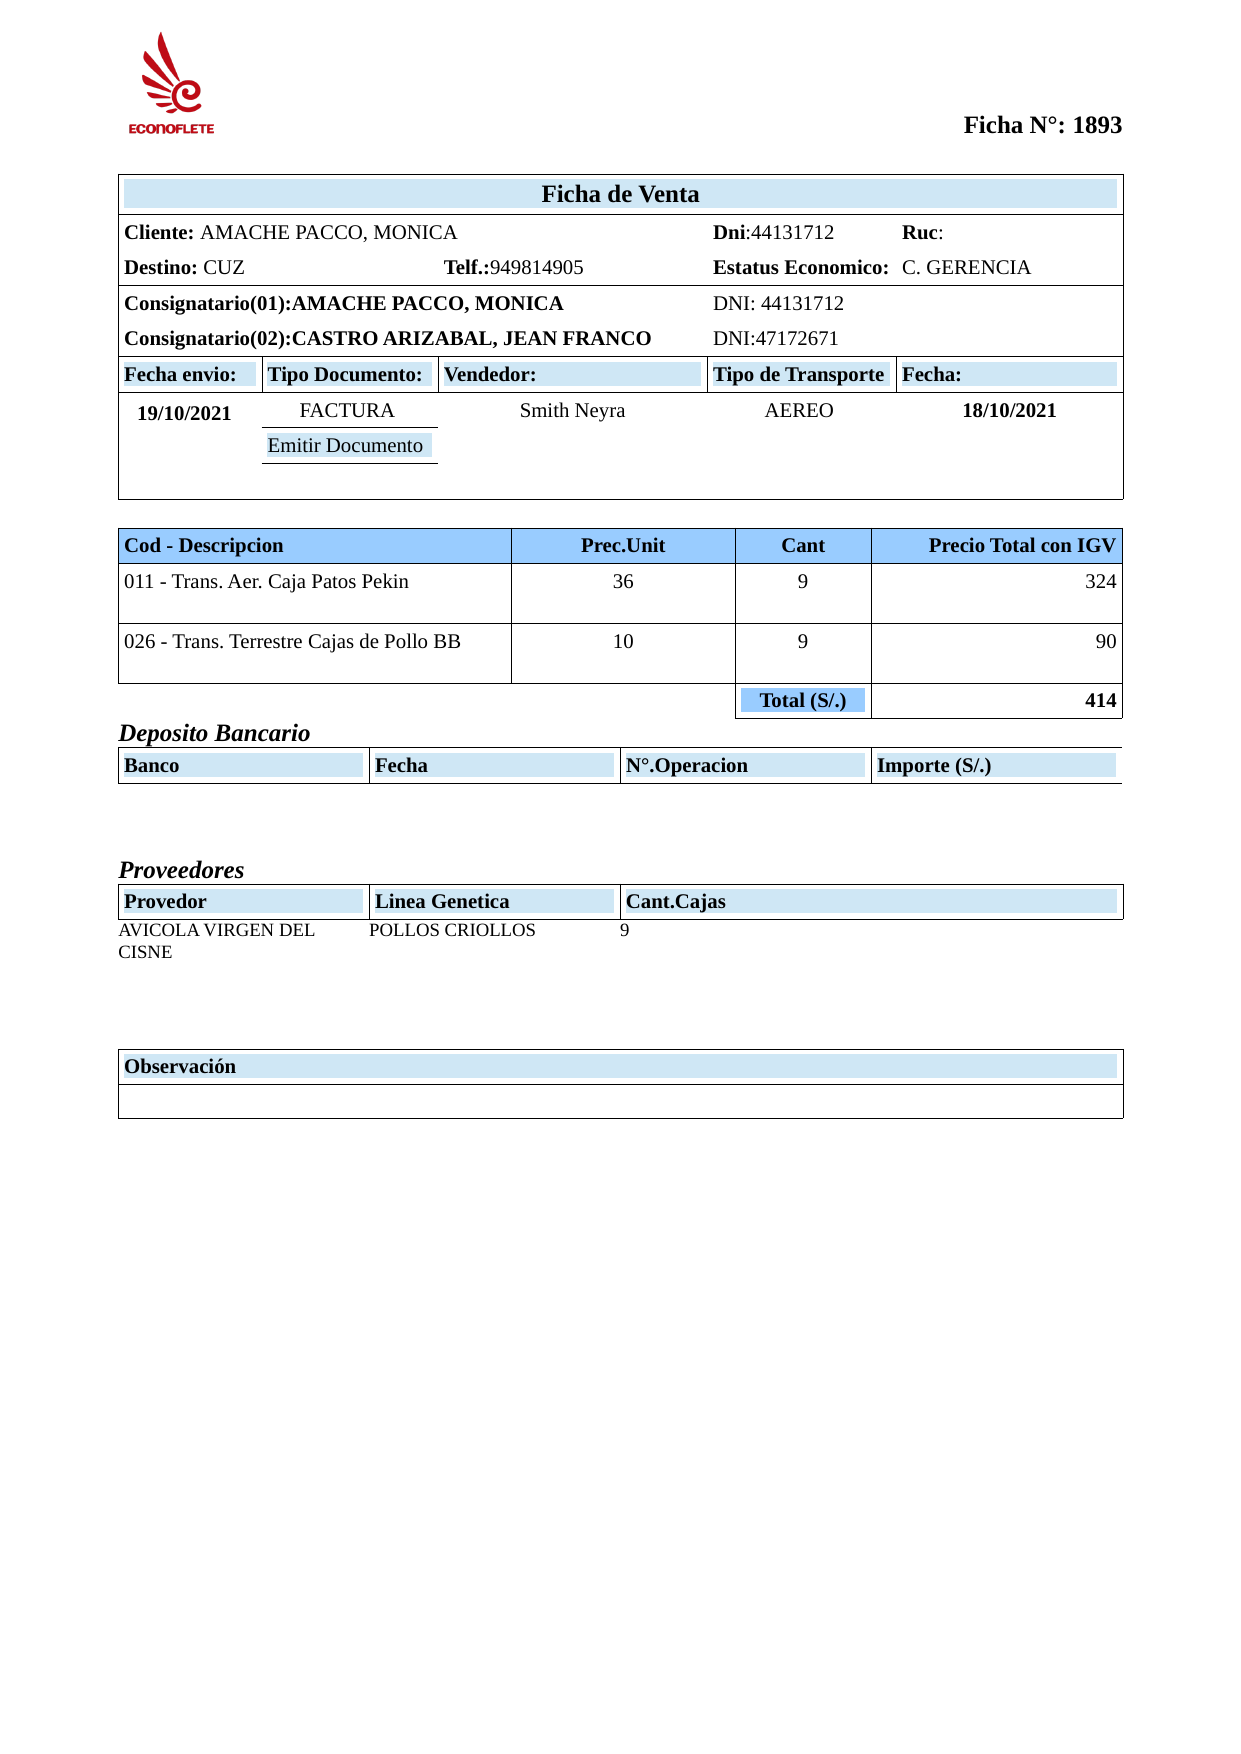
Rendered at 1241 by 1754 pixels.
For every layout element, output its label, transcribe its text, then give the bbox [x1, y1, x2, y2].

table_cell [118, 984, 369, 1006]
table_cell [620, 984, 1123, 1006]
table_header Prec.Unit [512, 529, 735, 563]
table_cell [118, 963, 369, 984]
text Proveedores [118, 855, 1122, 883]
table_cell DNI:47172671 [707, 321, 1123, 356]
table_cell 18/10/2021 [896, 393, 1123, 498]
table_header Cant.Cajas [621, 885, 1123, 919]
table_cell Ruc: [896, 215, 1123, 249]
table_header Observación [119, 1050, 1123, 1084]
table_cell Cliente: AMACHE PACCO, MONICA [119, 215, 707, 249]
table_cell [620, 807, 871, 831]
table_cell C. GERENCIA [896, 249, 1123, 285]
table_cell Dni:44131712 [707, 215, 896, 249]
table_header Ficha de Venta [119, 175, 1123, 214]
table_header Fecha [370, 748, 620, 782]
table_cell Emitir Documento [262, 428, 438, 463]
table_header Precio Total con IGV [872, 529, 1122, 563]
picture [118, 31, 225, 134]
table_cell [118, 807, 369, 831]
table_cell Consignatario(01):AMACHE PACCO, MONICA [119, 286, 707, 321]
table_cell POLLOS CRIOLLOS [369, 920, 620, 962]
table_cell Tipo de Transporte [708, 357, 896, 392]
table_cell 9 [620, 920, 1123, 962]
table_cell [119, 1085, 1123, 1117]
table_cell 414 [872, 684, 1122, 718]
table_cell FACTURA [262, 393, 438, 427]
table_cell AVICOLA VIRGEN DEL CISNE [118, 920, 369, 962]
table_header Provedor [119, 885, 369, 919]
table_cell [369, 984, 620, 1006]
table_cell Vendedor: [439, 357, 707, 392]
table_cell AEREO [707, 393, 896, 498]
table_cell [871, 831, 1122, 855]
table_cell Consignatario(02):CASTRO ARIZABAL, JEAN FRANCO [119, 321, 707, 356]
table_cell [118, 684, 511, 718]
table_cell [620, 1027, 1123, 1049]
table_cell Smith Neyra [438, 393, 707, 498]
table_cell 9 [736, 624, 871, 682]
table_header Cod - Descripcion [119, 529, 511, 563]
table_cell Fecha: [897, 357, 1123, 392]
table_cell [511, 684, 735, 718]
table_cell Total (S/.) [736, 684, 871, 718]
table_cell 9 [736, 564, 871, 623]
table_cell [620, 1006, 1123, 1027]
table_cell 011 - Trans. Aer. Caja Patos Pekin [119, 564, 511, 623]
table_cell [369, 1027, 620, 1049]
table_cell [118, 1027, 369, 1049]
table_cell 19/10/2021 [119, 393, 262, 498]
table_cell 026 - Trans. Terrestre Cajas de Pollo BB [119, 624, 511, 682]
table_cell [369, 1006, 620, 1027]
table_cell [620, 831, 871, 855]
table_cell [369, 807, 620, 831]
table_header Importe (S/.) [872, 748, 1122, 782]
table_header Cant [736, 529, 871, 563]
table_cell [871, 807, 1122, 831]
table_cell [118, 1006, 369, 1027]
table_cell [369, 784, 620, 807]
table_header Linea Genetica [370, 885, 620, 919]
table_header Banco [119, 748, 369, 782]
table_cell 10 [512, 624, 735, 682]
table_cell 324 [872, 564, 1122, 623]
table_cell Estatus Economico: [707, 249, 896, 285]
table_cell [118, 831, 369, 855]
table_cell 90 [872, 624, 1122, 682]
table_cell DNI: 44131712 [707, 286, 1123, 321]
table_cell [118, 784, 369, 807]
table_cell [620, 963, 1123, 984]
table_cell [369, 831, 620, 855]
table_cell Destino: CUZ [119, 249, 438, 285]
table_header N°.Operacion [621, 748, 871, 782]
text Deposito Bancario [118, 718, 1122, 747]
table_cell Fecha envio: [119, 357, 262, 392]
table_cell [620, 784, 871, 807]
table_cell [369, 963, 620, 984]
table_cell Tipo Documento: [263, 357, 438, 392]
table_cell Telf.:949814905 [438, 249, 707, 285]
table_cell 36 [512, 564, 735, 623]
table_cell [871, 784, 1122, 807]
table_cell [262, 464, 438, 498]
